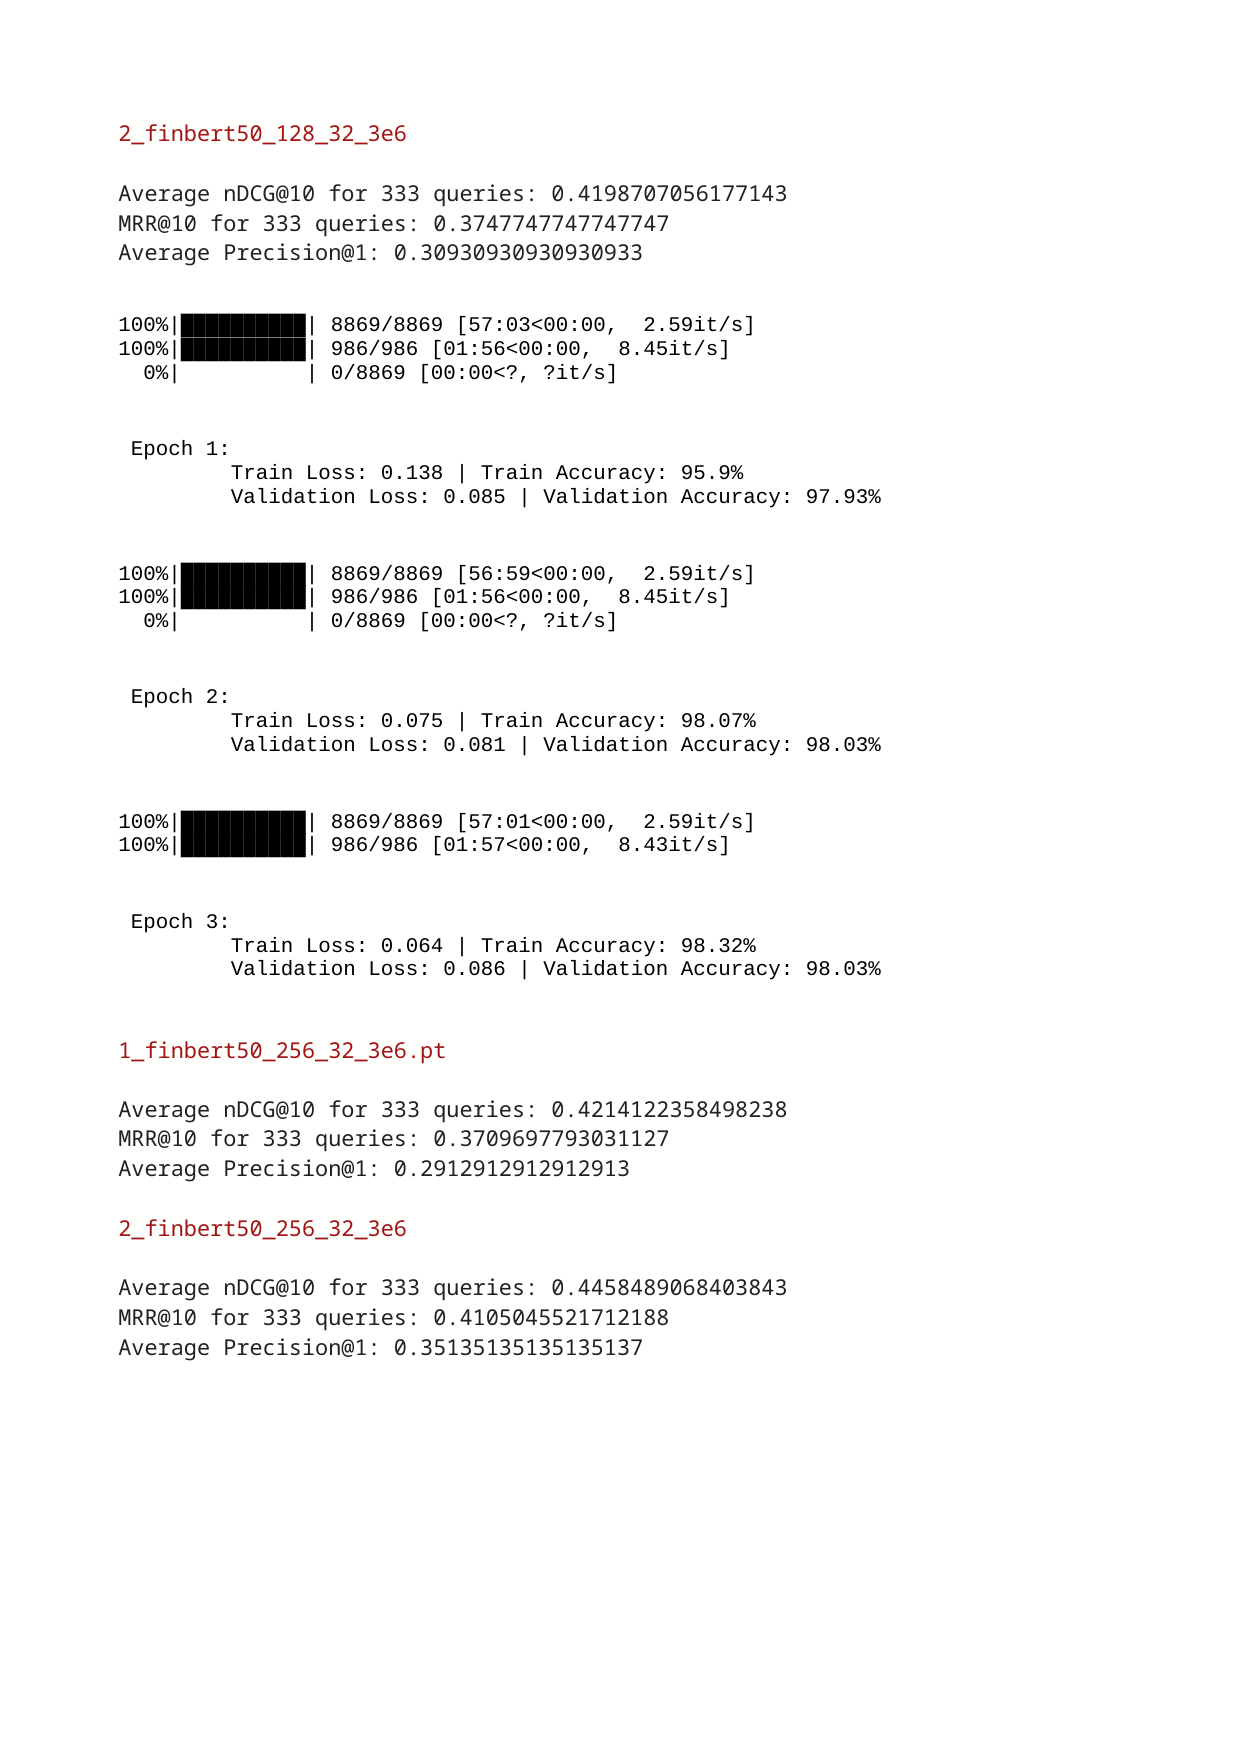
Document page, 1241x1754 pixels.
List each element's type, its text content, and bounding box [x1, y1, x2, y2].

text 100%|██████████| 986/986 [01:56<00:00, 8.45it/s] [118, 586, 1122, 610]
text MRR@10 for 333 queries: 0.3709697793031127 [118, 1123, 1122, 1153]
text 100%|██████████| 8869/8869 [57:03<00:00, 2.59it/s] [118, 314, 1122, 338]
text Average Precision@1: 0.2912912912912913 [118, 1153, 1122, 1183]
text Average Precision@1: 0.35135135135135137 [118, 1332, 1122, 1362]
text MRR@10 for 333 queries: 0.4105045521712188 [118, 1302, 1122, 1332]
text Epoch 2: [118, 687, 1122, 710]
text Average nDCG@10 for 333 queries: 0.4198707056177143 [118, 178, 1122, 207]
text 100%|██████████| 8869/8869 [57:01<00:00, 2.59it/s] [118, 811, 180, 834]
text Validation Loss: 0.086 | Validation Accuracy: 98.03% [118, 958, 1122, 982]
text 100%|██████████| 986/986 [01:57<00:00, 8.43it/s] [118, 834, 1122, 858]
text Validation Loss: 0.081 | Validation Accuracy: 98.03% [118, 734, 1122, 757]
text Epoch 3: [118, 911, 1122, 935]
text Average Precision@1: 0.30930930930930933 [118, 237, 1122, 267]
text 100%|██████████| 8869/8869 [56:59<00:00, 2.59it/s] [118, 562, 1122, 586]
text Epoch 1: [118, 438, 1122, 462]
text Train Loss: 0.064 | Train Accuracy: 98.32% [118, 935, 1122, 958]
text MRR@10 for 333 queries: 0.3747747747747747 [118, 207, 1122, 237]
text Average nDCG@10 for 333 queries: 0.4214122358498238 [118, 1094, 1122, 1123]
text Train Loss: 0.138 | Train Accuracy: 95.9% [118, 462, 1122, 486]
text Average nDCG@10 for 333 queries: 0.4458489068403843 [118, 1272, 1122, 1302]
text Validation Loss: 0.085 | Validation Accuracy: 97.93% [118, 486, 1122, 509]
text 2_finbert50_128_32_3e6 [118, 118, 1122, 148]
text 1_finbert50_256_32_3e6.pt [118, 1035, 1122, 1065]
text 100%|██████████| 986/986 [01:56<00:00, 8.45it/s] [118, 338, 1122, 362]
text Train Loss: 0.075 | Train Accuracy: 98.07% [118, 710, 1122, 734]
text 0%| | 0/8869 [00:00<?, ?it/s] [118, 362, 1122, 385]
text 2_finbert50_256_32_3e6 [118, 1213, 1122, 1243]
text 0%| | 0/8869 [00:00<?, ?it/s] [118, 610, 1122, 633]
text 100%|██████████| 8869/8869 [57:01<00:00, 2.59it/s] [306, 811, 1122, 834]
